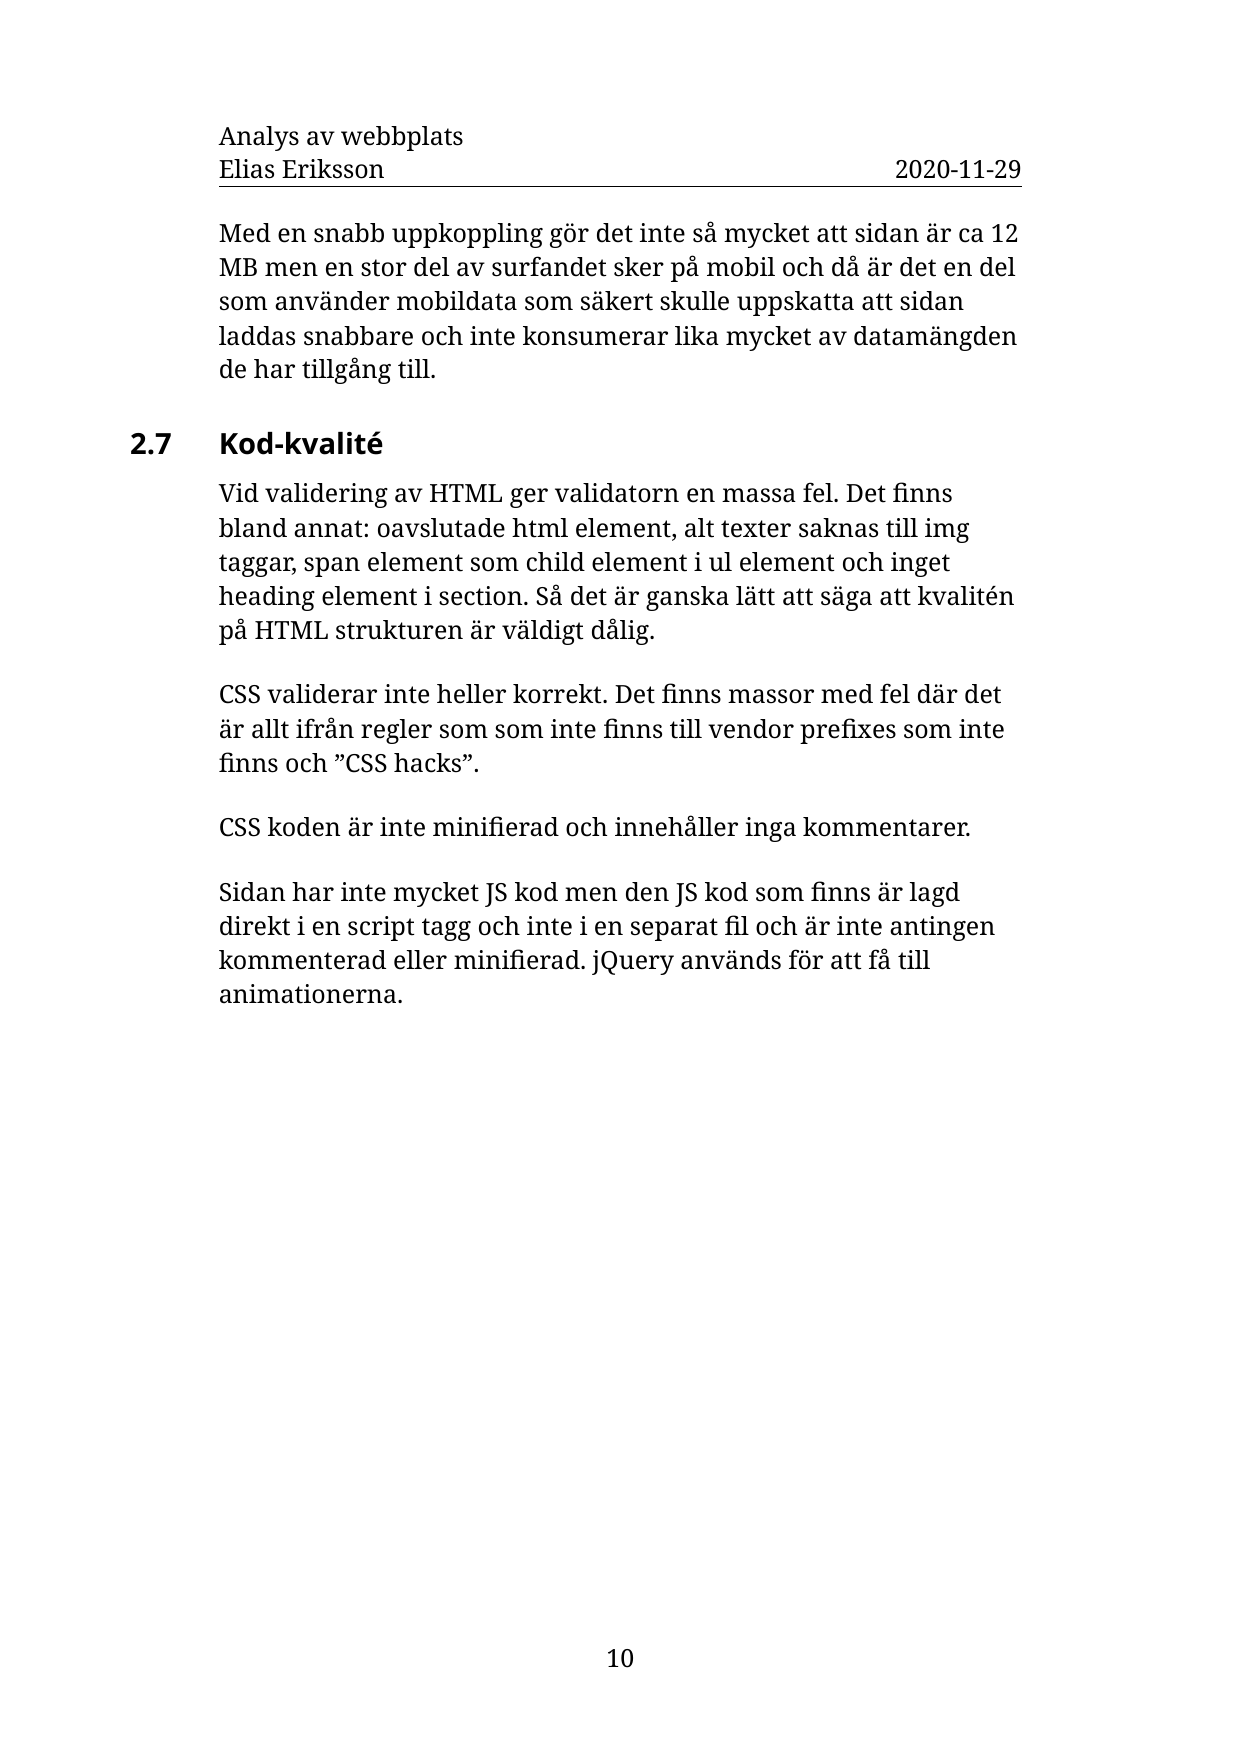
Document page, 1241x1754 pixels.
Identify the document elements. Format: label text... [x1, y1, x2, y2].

text Med en snabb uppkoppling gör det inte så mycket att sidan är ca 12 MB men en stor del av surfandet sker på mobil och då är det en del som använder mobildata som säkert skulle uppskatta att sidan laddas snabbare och inte konsumerar lika mycket av datamängden de har tillgång till. [218, 216, 1022, 386]
text Sidan har inte mycket JS kod men den JS kod som finns är lagd direkt i en script tagg och inte i en separat fil och är inte antingen kommenterad eller minifierad. jQuery används för att få till animationerna. [218, 875, 1022, 1011]
text Vid validering av HTML ger validatorn en massa fel. Det finns bland annat: oavslutade html element, alt texter saknas till img taggar, span element som child element i ul element och inget heading element i section. Så det är ganska lätt att säga att kvalitén på HTML strukturen är väldigt dålig. [218, 476, 1022, 646]
text CSS validerar inte heller korrekt. Det finns massor med fel där det är allt ifrån regler som som inte finns till vendor prefixes som inte finns och ”CSS hacks”. [218, 677, 1022, 779]
subtitle Kod-kvalité [130, 423, 1022, 463]
text CSS koden är inte minifierad och innehåller inga kommentarer. [218, 810, 1022, 844]
